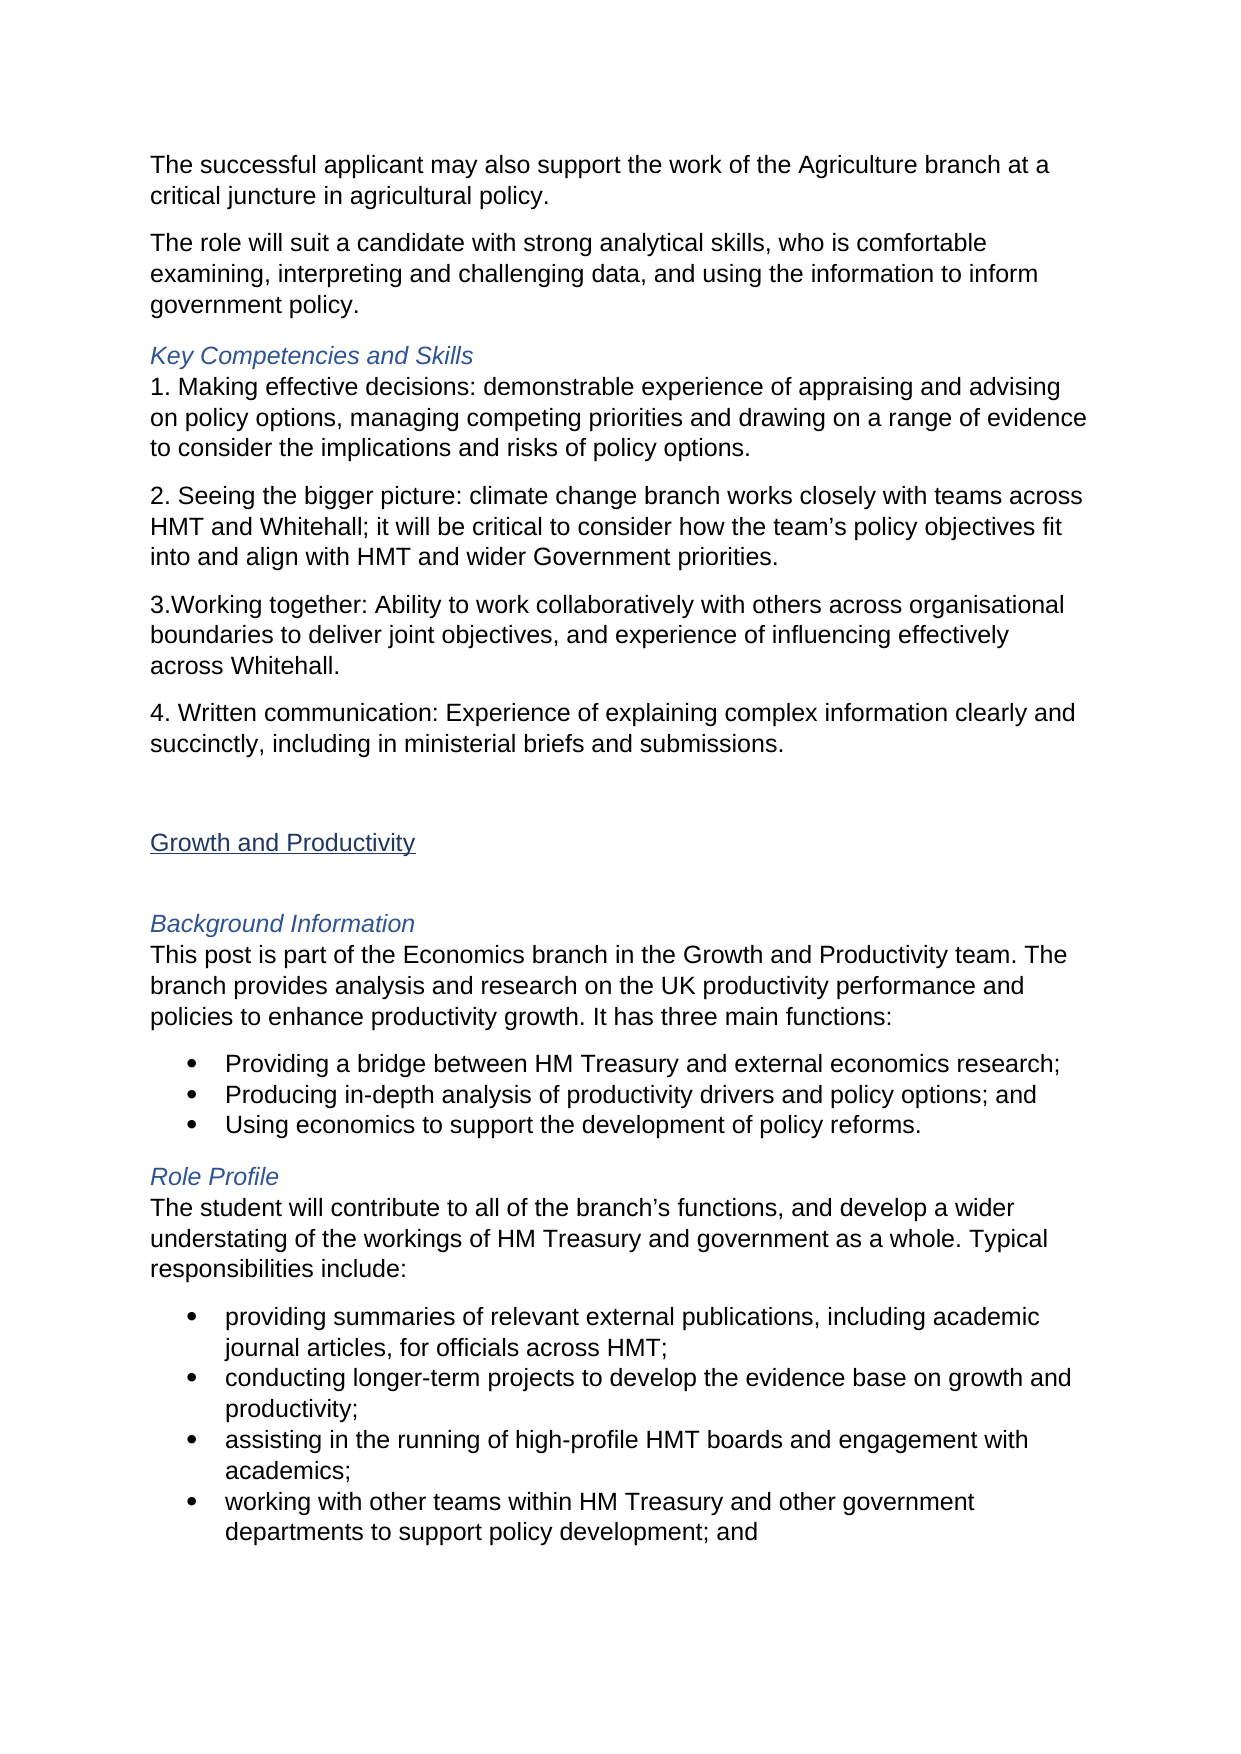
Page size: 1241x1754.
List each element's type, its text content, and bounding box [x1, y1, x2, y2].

text 2. Seeing the bigger picture: climate change branch works closely with teams across HMT and Whitehall; it will be critical to consider how the team’s policy objectives fit into and align with HMT and wider Government priorities. [150, 481, 1090, 571]
list providing summaries of relevant external publications, including academic journal articles, for officials across HMT; [187, 1302, 1090, 1361]
text 1. Making effective decisions: demonstrable experience of appraising and advising on policy options, managing competing priorities and drawing on a range of evidence to consider the implications and risks of policy options. [150, 372, 1090, 462]
subtitle Background Information [150, 909, 1090, 938]
list Using economics to support the development of policy reforms. [187, 1111, 1090, 1139]
subtitle Role Profile [150, 1162, 1090, 1191]
text This post is part of the Economics branch in the Growth and Productivity team. The branch provides analysis and research on the UK productivity performance and policies to enhance productivity growth. It has three main functions: [150, 940, 1090, 1030]
list working with other teams within HM Treasury and other government departments to support policy development; and [187, 1486, 1090, 1546]
subtitle Key Competencies and Skills [150, 341, 1090, 370]
list Providing a bridge between HM Treasury and external economics research; [187, 1049, 1090, 1078]
list assisting in the running of high-profile HMT boards and engagement with academics; [187, 1425, 1090, 1484]
subtitle Growth and Productivity [150, 828, 1090, 857]
text The successful applicant may also support the work of the Agriculture branch at a critical juncture in agricultural policy. [150, 150, 1090, 209]
text The role will suit a candidate with strong analytical skills, who is comfortable examining, interpreting and challenging data, and using the information to inform government policy. [150, 228, 1090, 318]
list Producing in-depth analysis of productivity drivers and policy options; and [187, 1080, 1090, 1108]
text 4. Written communication: Experience of explaining complex information clearly and succinctly, including in ministerial briefs and submissions. [150, 698, 1090, 758]
text The student will contribute to all of the branch’s functions, and develop a wider understating of the workings of HM Treasury and government as a whole. Typical responsibilities include: [150, 1193, 1090, 1283]
list conducting longer-term projects to develop the evidence base on growth and productivity; [187, 1363, 1090, 1423]
text 3.Working together: Ability to work collaboratively with others across organisational boundaries to deliver joint objectives, and experience of influencing effectively across Whitehall. [150, 589, 1090, 680]
